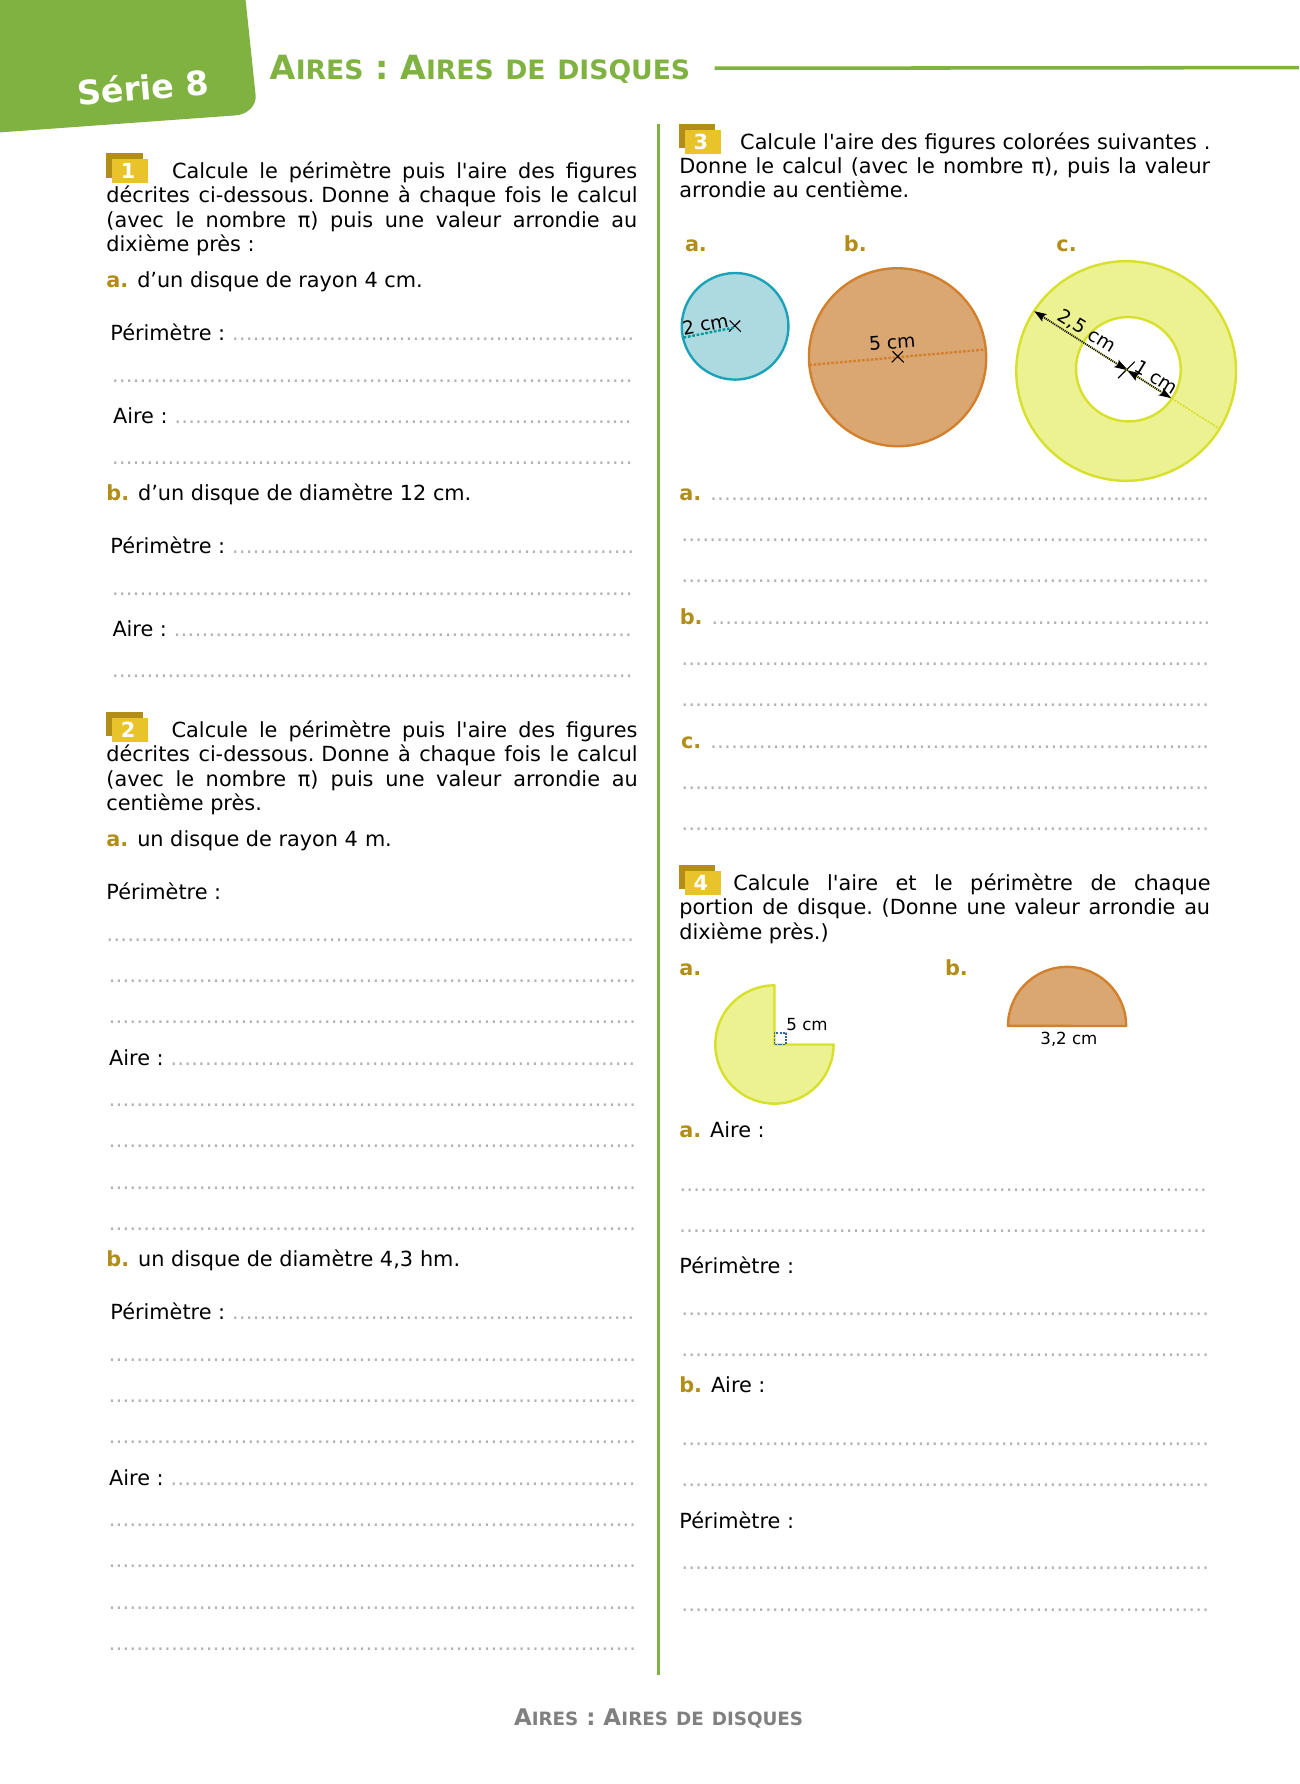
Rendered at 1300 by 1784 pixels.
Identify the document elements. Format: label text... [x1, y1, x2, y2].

list ……………………………………………………………... [679, 712, 1211, 753]
text …………………………………………………………………. [106, 1573, 638, 1614]
list Périmètre : …………………………………………………. [106, 517, 638, 559]
list d’un disque de diamètre 12 cm. [106, 481, 638, 506]
text …………………………………………………………………. [106, 946, 638, 987]
text …………………………………………………………………. [106, 1324, 638, 1366]
subtitle Calcule le périmètre puis l'aire des figures décrites ci-dessous. Donne à chaque fois le calcul (avec le nombre π) puis une valeur arrondie au centième près. [106, 712, 638, 815]
text …………………………………………………………………. [679, 794, 1211, 836]
list Périmètre : …………………………………………………. [106, 1283, 638, 1324]
text …………………………………………………………………. [679, 1574, 1211, 1616]
text Aire : …………………………………………………………. [106, 1028, 638, 1070]
list un disque de rayon 4 m. [106, 827, 638, 851]
text …………………………………………………………………. [106, 1531, 638, 1573]
subtitle Calcule l'aire et le périmètre de chaque portion de disque. (Donne une valeur arrondie au dixième près.) [679, 865, 1211, 944]
text …………………………………………………………………. [679, 1409, 1211, 1450]
text …………………………………………………………………. [106, 1614, 638, 1655]
text …………………………………………………………………. [679, 505, 1211, 546]
text …………………………………………………………………. [106, 987, 638, 1028]
table_header [838, 214, 1051, 397]
list Périmètre : …………………………………………………. [106, 304, 638, 346]
text …………………………………………………………………. [679, 1450, 1211, 1492]
text …………………………………………………………………. [106, 1070, 638, 1111]
text ………………………………………………………………… [106, 428, 638, 469]
text Aire : …………………………………………………………. [106, 1448, 638, 1490]
list ……………………………………………………………... [679, 588, 1211, 629]
text ………………………………………………………………… [106, 641, 638, 683]
subtitle Calcule l'aire des figures colorées suivantes . Donne le calcul (avec le nombre π), puis la valeur arrondie au centième. [679, 124, 1211, 203]
list ……………………………………………………………... [679, 463, 1211, 505]
list Périmètre : …………………………………………………………………. [106, 863, 638, 946]
text …………………………………………………………………. [679, 546, 1211, 588]
text …………………………………………………………………. [679, 1278, 1211, 1320]
text …………………………………………………………………. [106, 1194, 638, 1235]
list d’un disque de rayon 4 cm. [106, 268, 638, 292]
text …………………………………………………………………. [106, 1407, 638, 1448]
list un disque de diamètre 4,3 hm. [106, 1247, 638, 1271]
text …………………………………………………………………. [106, 1153, 638, 1194]
text Aire : ………………………………………………………… [106, 600, 638, 641]
subtitle Calcule le périmètre puis l'aire des figures décrites ci-dessous. Donne à chaque fois le calcul (avec le nombre π) puis une valeur arrondie au dixième près : [106, 153, 638, 256]
text Périmètre : [679, 1237, 1211, 1278]
list Aire : [679, 1118, 1211, 1143]
text …………………………………………………………………. [106, 1366, 638, 1407]
list Aire : [679, 1373, 1211, 1397]
table_header [1051, 214, 1211, 298]
text …………………………………………………………………. [106, 1111, 638, 1153]
table_header [679, 214, 838, 397]
text …………………………………………………………………. [679, 1533, 1211, 1574]
text Aire : ………………………………………………………... [106, 387, 638, 428]
text …………………………………………………………………. [106, 1490, 638, 1531]
text …………………………………………………………………. [679, 629, 1211, 670]
text …………………………………………………………………. [679, 1154, 1211, 1196]
text Périmètre : [679, 1492, 1211, 1533]
text …………………………………………………………………. [679, 1320, 1211, 1361]
text .………………………………………………………………… [679, 1196, 1211, 1237]
text …………………………………………………………………. [679, 670, 1211, 712]
text ………………………………………………………………… [106, 559, 638, 600]
text …………………………………………………………………. [679, 753, 1211, 794]
text ………………………………………………………………… [106, 346, 638, 387]
